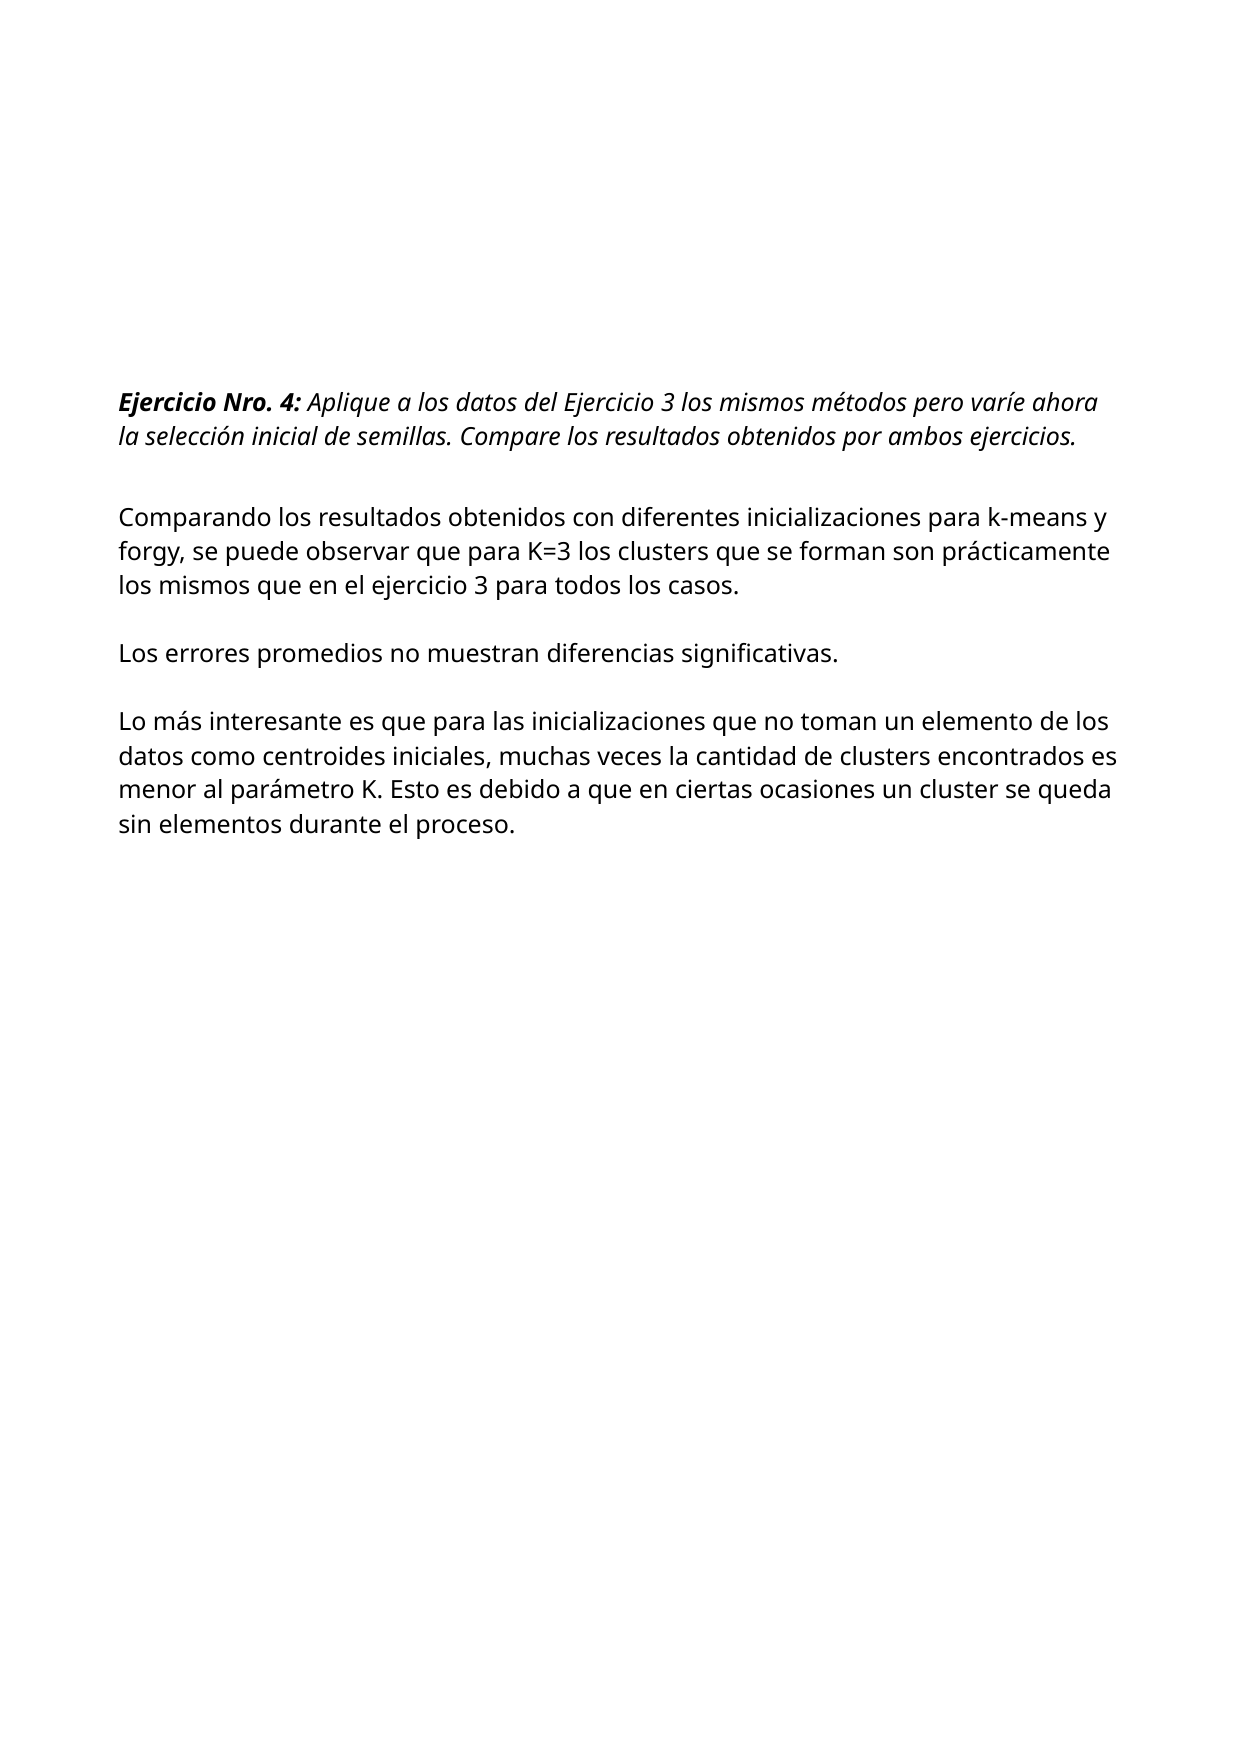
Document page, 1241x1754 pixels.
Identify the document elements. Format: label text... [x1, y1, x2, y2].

text Lo más interesante es que para las inicializaciones que no toman un elemento de los datos como centroides iniciales, muchas veces la cantidad de clusters encontrados es menor al parámetro K. Esto es debido a que en ciertas ocasiones un cluster se queda sin elementos durante el proceso. [118, 704, 1122, 840]
text Los errores promedios no muestran diferencias significativas. [118, 636, 1122, 670]
text Ejercicio Nro. 4: Aplique a los datos del Ejercicio 3 los mismos métodos pero varíe ahora la selección inicial de semillas. Compare los resultados obtenidos por ambos ejercicios. [118, 385, 1122, 453]
text Comparando los resultados obtenidos con diferentes inicializaciones para k-means y forgy, se puede observar que para K=3 los clusters que se forman son prácticamente los mismos que en el ejercicio 3 para todos los casos. [118, 500, 1122, 602]
